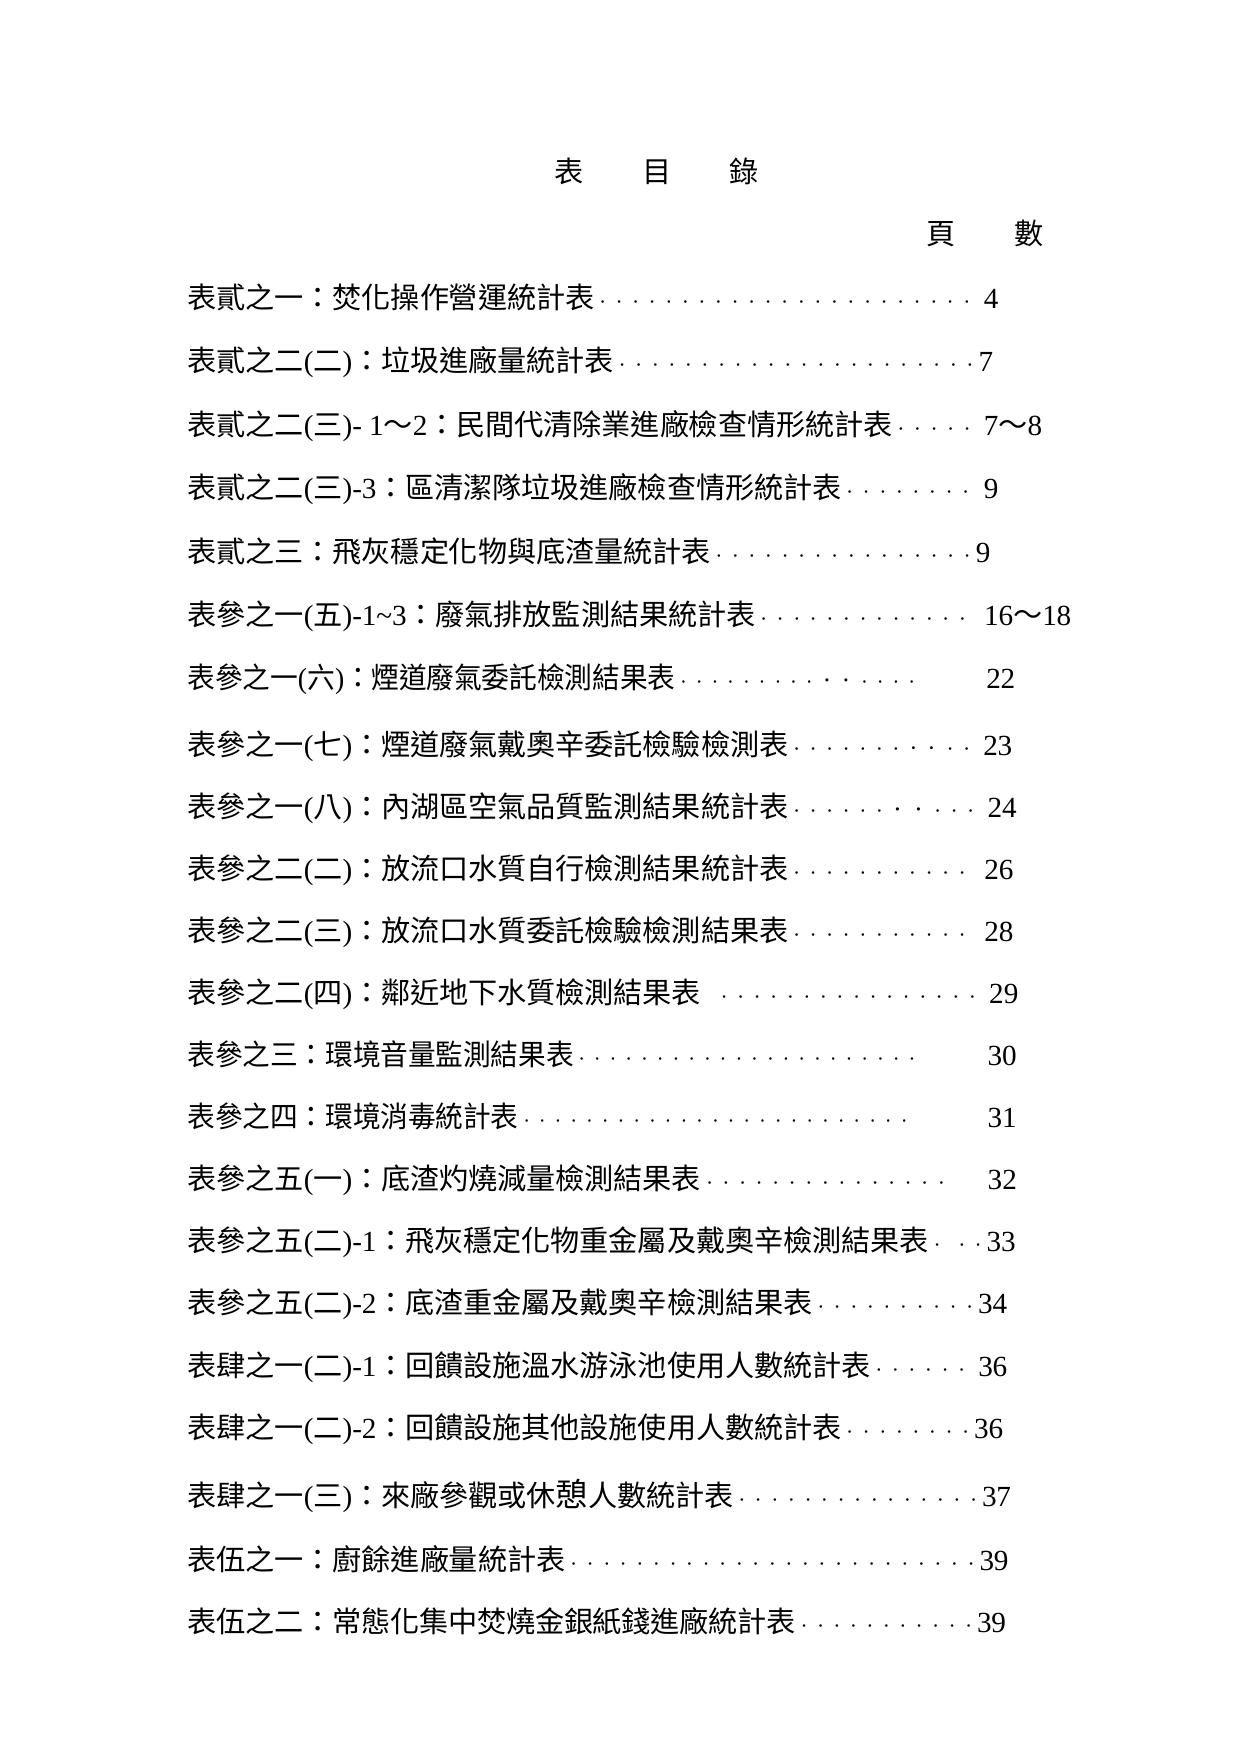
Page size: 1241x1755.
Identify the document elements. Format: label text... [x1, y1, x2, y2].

text 表參之二(三)：放流口水質委託檢驗檢測結果表．．．．．．．．．．． 28 [187, 907, 1086, 950]
text 頁 數 表貳之一：焚化操作營運統計表．．．．．．．．．．．．．．．．．．．．．．． 4 表貳之二(二)：垃圾進廠量統計表．．．．．．．．．．．．．．．．．．．．．．7 表貳之二(三)- 1～2：民間代清除業進廠檢查情形統計表．．．．． 7～8 表貳之二(三)-3：區清潔隊垃圾進廠檢查情形統計表．．．．．．．． 9 表貳之三：飛灰穩定化物與底渣量統計表．．．．．．．．．．．．．．．．9 表參之一(五)-1~3：廢氣排放監測結果統計表．．．．．．．．．．．．． 16～18 表參之一(六)：煙道廢氣委託檢測結果表．．．．．．．．．．．．．．． 22 [187, 211, 1076, 697]
text 表參之一(七)：煙道廢氣戴奧辛委託檢驗檢測表．．．．．．．．．．． 23 [187, 722, 1086, 764]
text 表參之四：環境消毒統計表．．．．．．．．．．．．．．．．．．．．．．．．． 31 [187, 1093, 1086, 1136]
text 表參之二(四)：鄰近地下水質檢測結果表 ．．．．．．．．．．．．．．．． 29 [187, 969, 1086, 1012]
text 表參之五(一)：底渣灼燒減量檢測結果表．．．．．．．．．．．．．．． 32 [187, 1155, 1086, 1198]
text 表參之一(八)：內湖區空氣品質監測結果統計表．．．．．．．．．．． 24 [187, 784, 1086, 826]
text 表參之二(二)：放流口水質自行檢測結果統計表．．．．．．．．．．． 26 [187, 846, 1086, 888]
text 表參之五(二)-1：飛灰穩定化物重金屬及戴奧辛檢測結果表． ．．33 表參之五(二)-2：底渣重金屬及戴奧辛檢測結果表．．．．．．．．．．34 表肆之一(二)-1：回饋設施溫水游泳池使用人數統計表．．．．．． 36 表肆之一(二)-2：回饋設施其他設施使用人數統計表．．．．．．．．36 表肆之一(三)：來廠參觀或休憩人數統計表．．．．．．．．．．．．．．．37 表伍之一：廚餘進廠量統計表．．．．．．．．．．．．．．．．．．．．．．．．．39 表伍之二：常態化集中焚燒金銀紙錢進廠統計表．．．．．．．．．．．39 [187, 1217, 1019, 1641]
text 表參之三：環境音量監測結果表．．．．．．．．．．．．．．．．．．．．．． 30 [187, 1031, 1086, 1074]
text 表 目 錄 [226, 148, 1086, 191]
